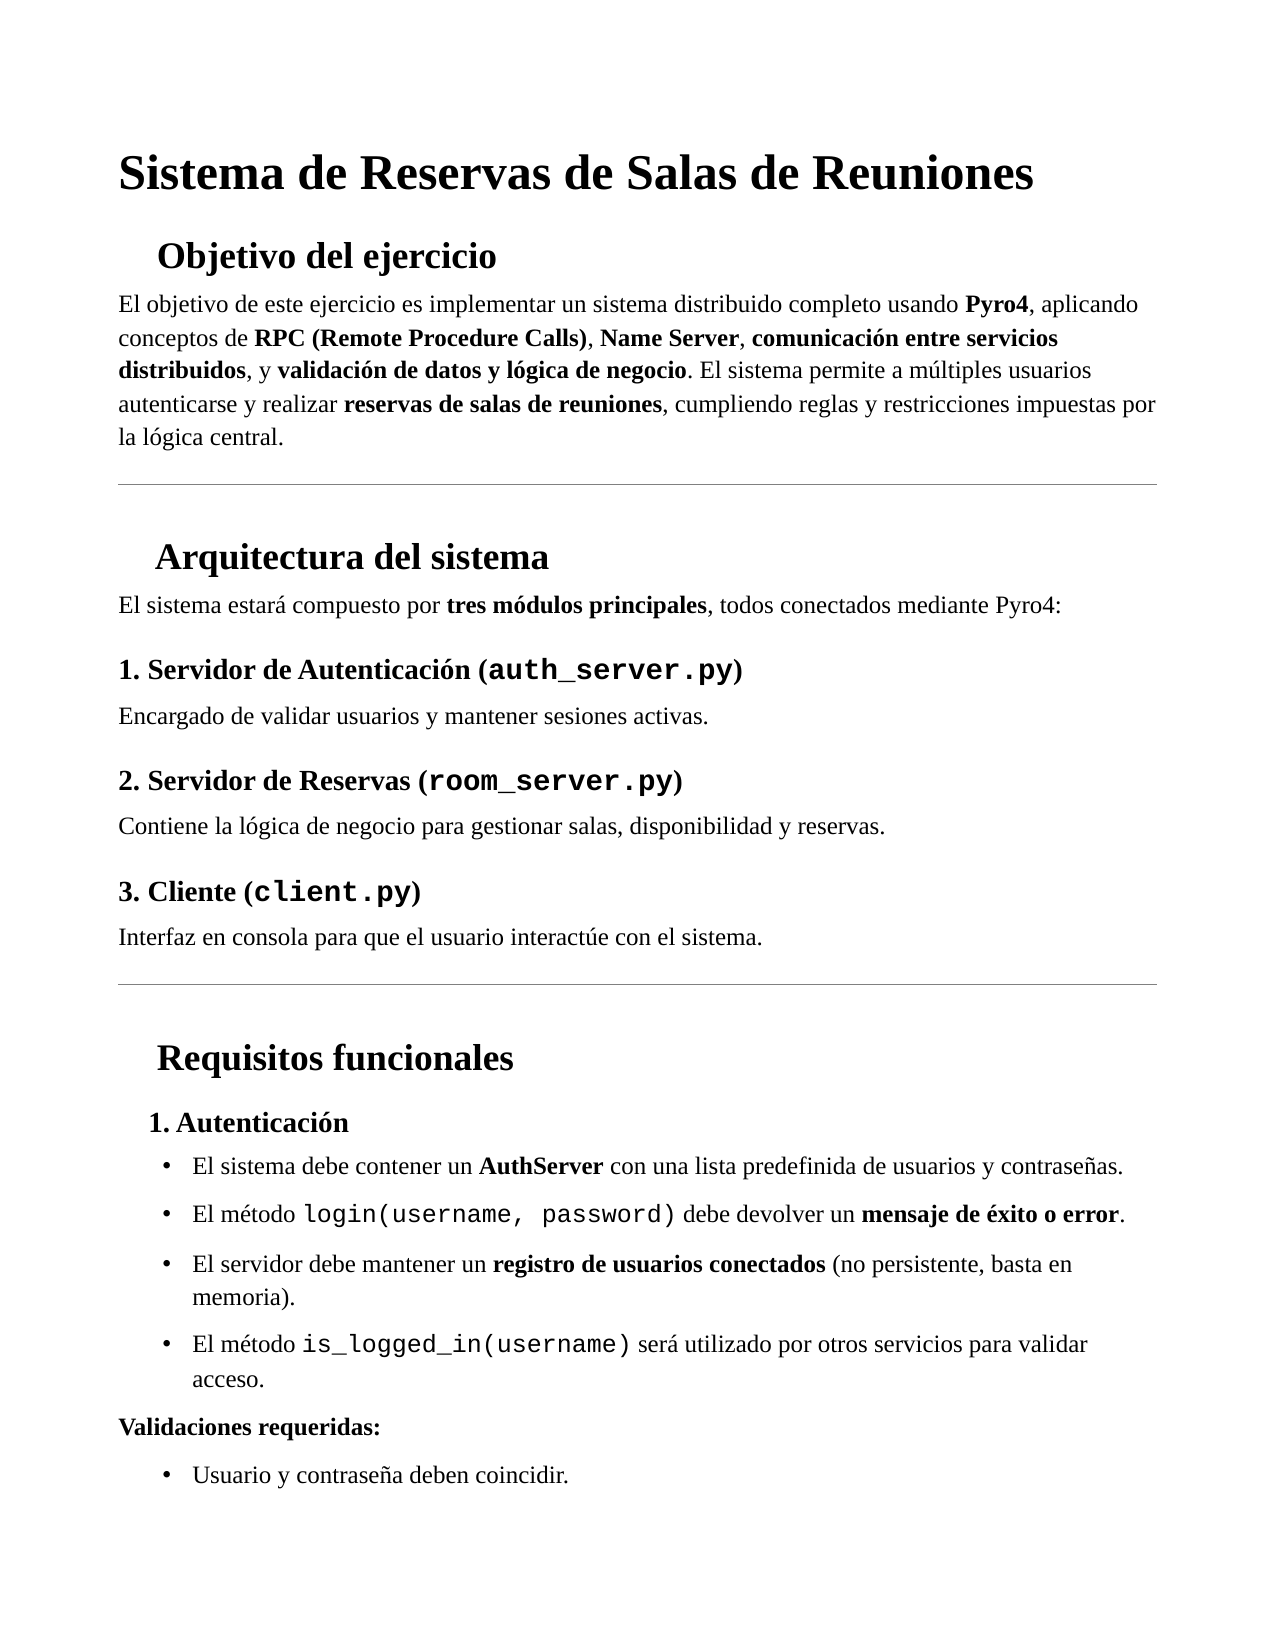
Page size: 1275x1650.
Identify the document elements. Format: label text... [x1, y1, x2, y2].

text Contiene la lógica de negocio para gestionar salas, disponibilidad y reservas. [118, 811, 1157, 840]
list Usuario y contraseña deben coincidir. [162, 1460, 1157, 1488]
subtitle 🧠 Objetivo del ejercicio [118, 234, 1157, 277]
list El servidor debe mantener un registro de usuarios conectados (no persistente, basta en memoria). [162, 1249, 1157, 1311]
list El sistema debe contener un AuthServer con una lista predefinida de usuarios y contraseñas. [162, 1151, 1157, 1180]
subtitle 🧱 Arquitectura del sistema [118, 534, 1157, 577]
subtitle 1. Servidor de Autenticación (auth_server.py) [118, 652, 1157, 688]
text Encargado de validar usuarios y mantener sesiones activas. [118, 701, 1157, 729]
subtitle Sistema de Reservas de Salas de Reuniones [118, 143, 1157, 201]
text Validaciones requeridas: [118, 1412, 1157, 1441]
text El objetivo de este ejercicio es implementar un sistema distribuido completo usando Pyro4, aplicando conceptos de RPC (Remote Procedure Calls), Name Server, comunicación entre servicios distribuidos, y validación de datos y lógica de negocio. El sistema permite a múltiples usuarios autenticarse y realizar reservas de salas de reuniones, cumpliendo reglas y restricciones impuestas por la lógica central. [118, 289, 1157, 450]
subtitle 2. Servidor de Reservas (room_server.py) [118, 763, 1157, 799]
text Interfaz en consola para que el usuario interactúe con el sistema. [118, 922, 1157, 951]
subtitle 🔐 1. Autenticación [118, 1105, 1157, 1139]
text El sistema estará compuesto por tres módulos principales, todos conectados mediante Pyro4: [118, 590, 1157, 619]
subtitle 📝 Requisitos funcionales [118, 1035, 1157, 1078]
list El método login(username, password) debe devolver un mensaje de éxito o error. [162, 1199, 1157, 1229]
list El método is_logged_in(username) será utilizado por otros servicios para validar acceso. [162, 1329, 1157, 1393]
subtitle 3. Cliente (client.py) [118, 874, 1157, 910]
